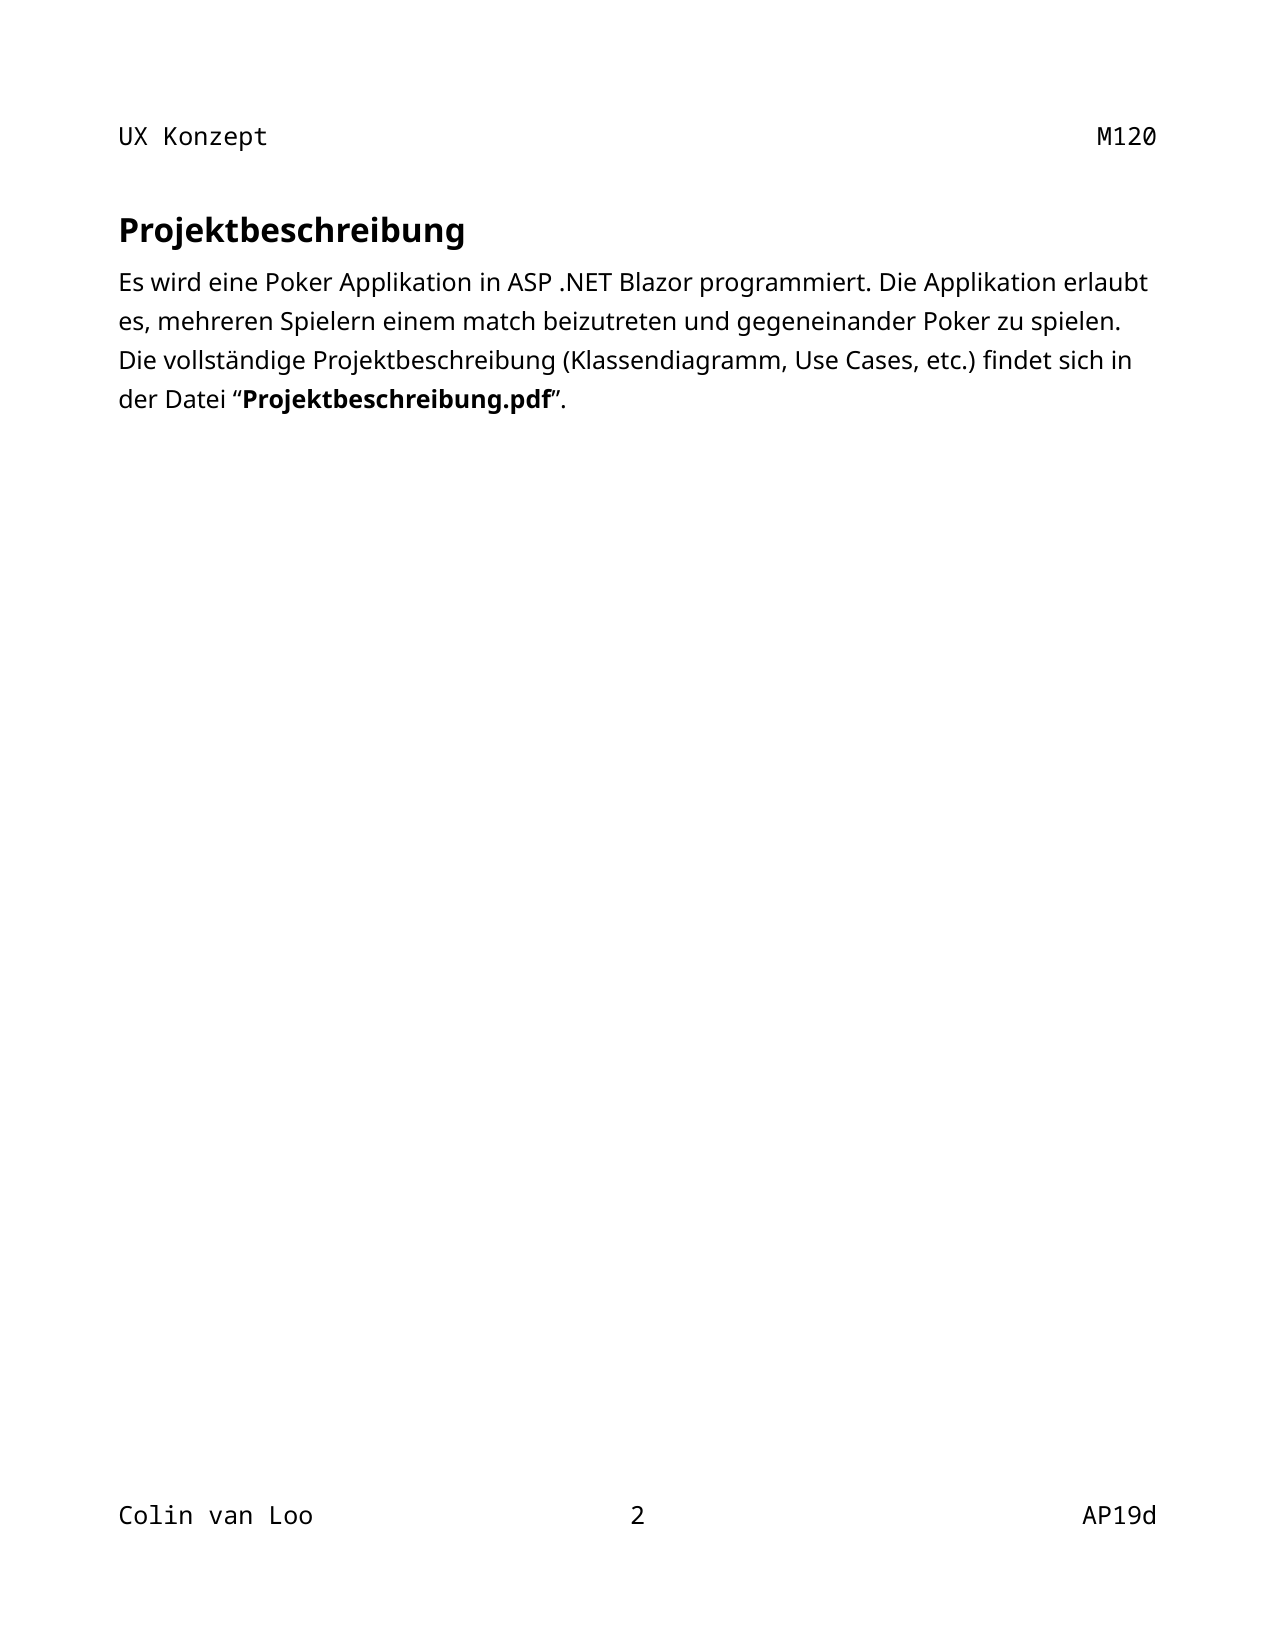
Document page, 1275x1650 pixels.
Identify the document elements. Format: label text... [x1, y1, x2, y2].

text Es wird eine Poker Applikation in ASP .NET Blazor programmiert. Die Applikation erlaubt es, mehreren Spielern einem match beizutreten und gegeneinander Poker zu spielen. Die vollständige Projektbeschreibung (Klassendiagramm, Use Cases, etc.) findet sich in der Datei “Projektbeschreibung.pdf”. [118, 264, 1157, 416]
subtitle Projektbeschreibung [118, 207, 1157, 252]
